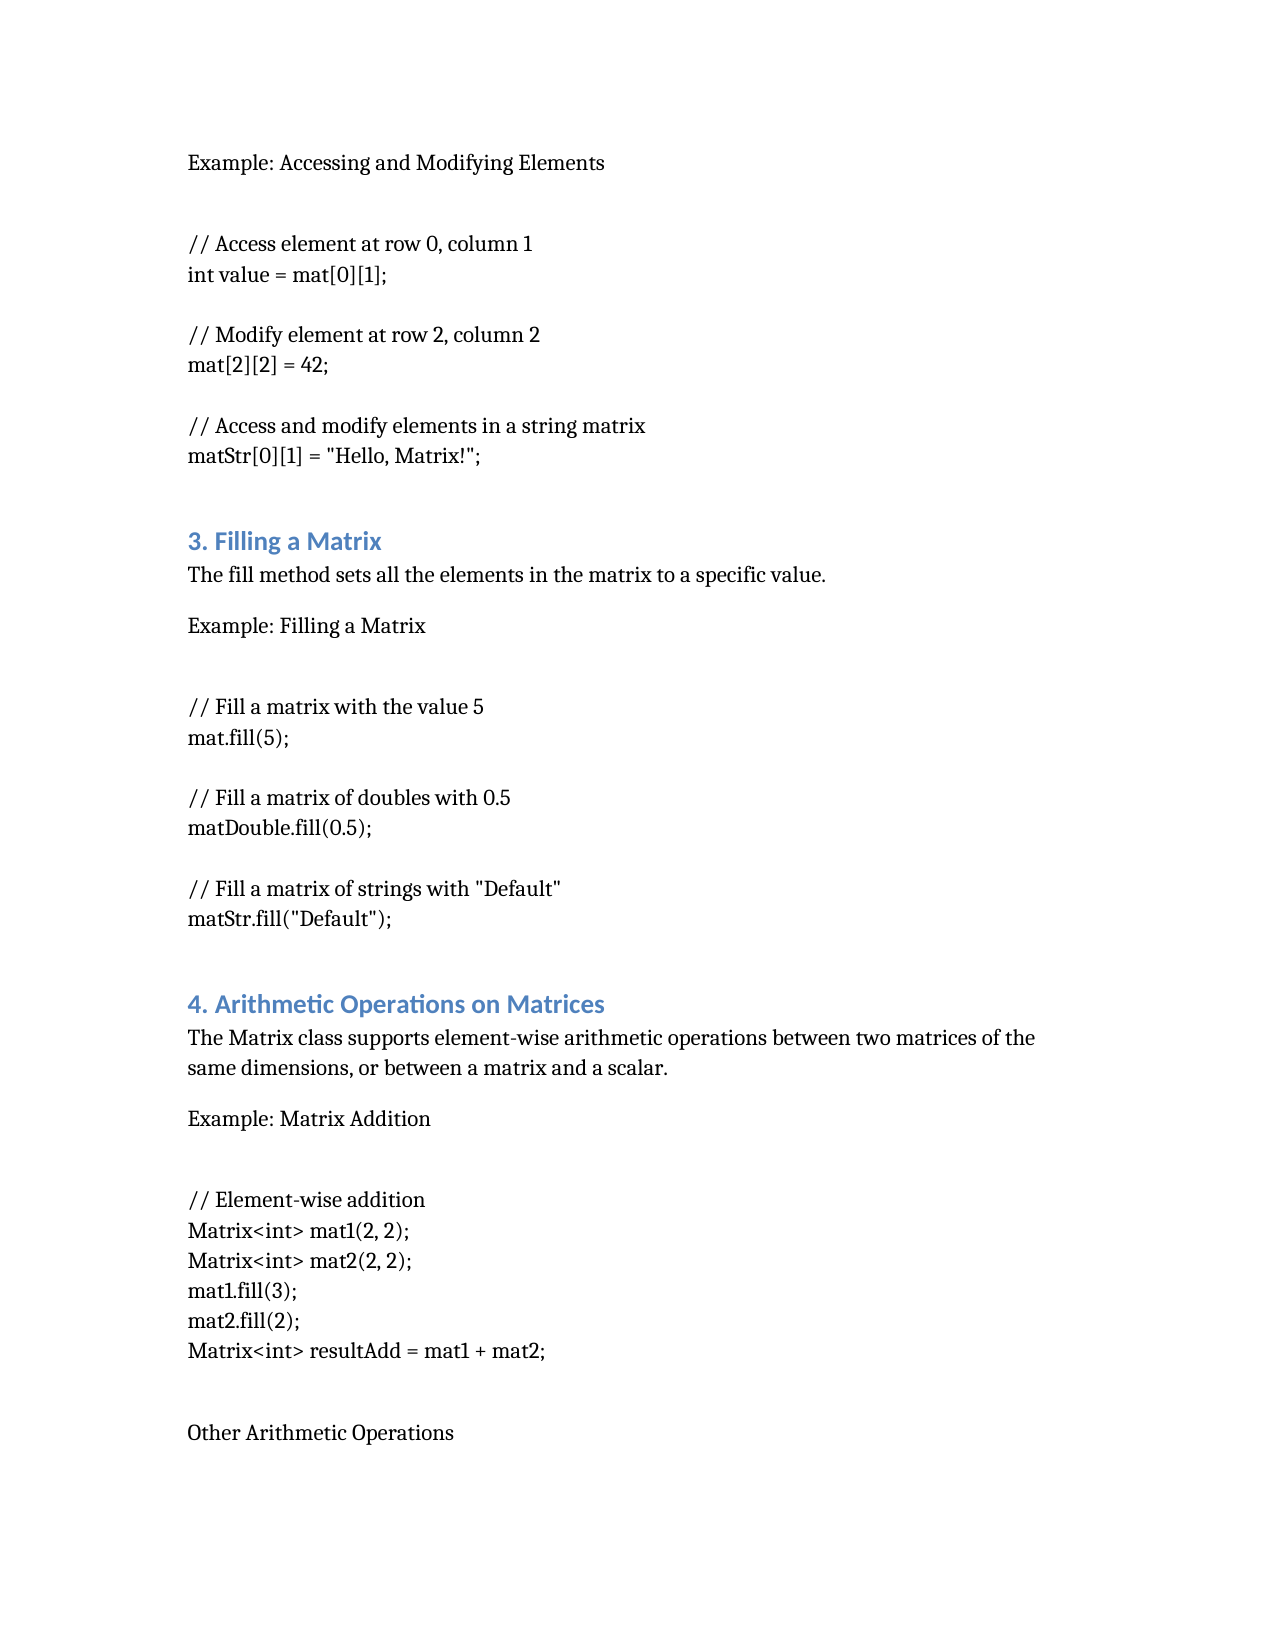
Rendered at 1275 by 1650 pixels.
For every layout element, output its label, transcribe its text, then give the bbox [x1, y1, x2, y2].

subtitle 3. Filling a Matrix [187, 524, 1087, 557]
text The fill method sets all the elements in the matrix to a specific value. [187, 562, 1087, 588]
text The Matrix class supports element-wise arithmetic operations between two matrices of the same dimensions, or between a matrix and a scalar. [187, 1025, 1087, 1081]
text // Fill a matrix with the value 5 mat.fill(5); // Fill a matrix of doubles with 0.5 matDouble.fill(0.5); // Fill a matrix of strings with "Default" matStr.fill("Default"); [187, 664, 1087, 962]
text // Access element at row 0, column 1 int value = mat[0][1]; // Modify element at row 2, column 2 mat[2][2] = 42; // Access and modify elements in a string matrix matStr[0][1] = "Hello, Matrix!"; [187, 201, 1087, 499]
subtitle 4. Arithmetic Operations on Matrices [187, 987, 1087, 1020]
text Example: Accessing and Modifying Elements [187, 150, 1087, 176]
text Other Arithmetic Operations [187, 1419, 1087, 1446]
text Example: Filling a Matrix [187, 613, 1087, 639]
text Example: Matrix Addition [187, 1106, 1087, 1132]
text // Element-wise addition Matrix<int> mat1(2, 2); Matrix<int> mat2(2, 2); mat1.fill(3); mat2.fill(2); Matrix<int> resultAdd = mat1 + mat2; [187, 1157, 1087, 1395]
